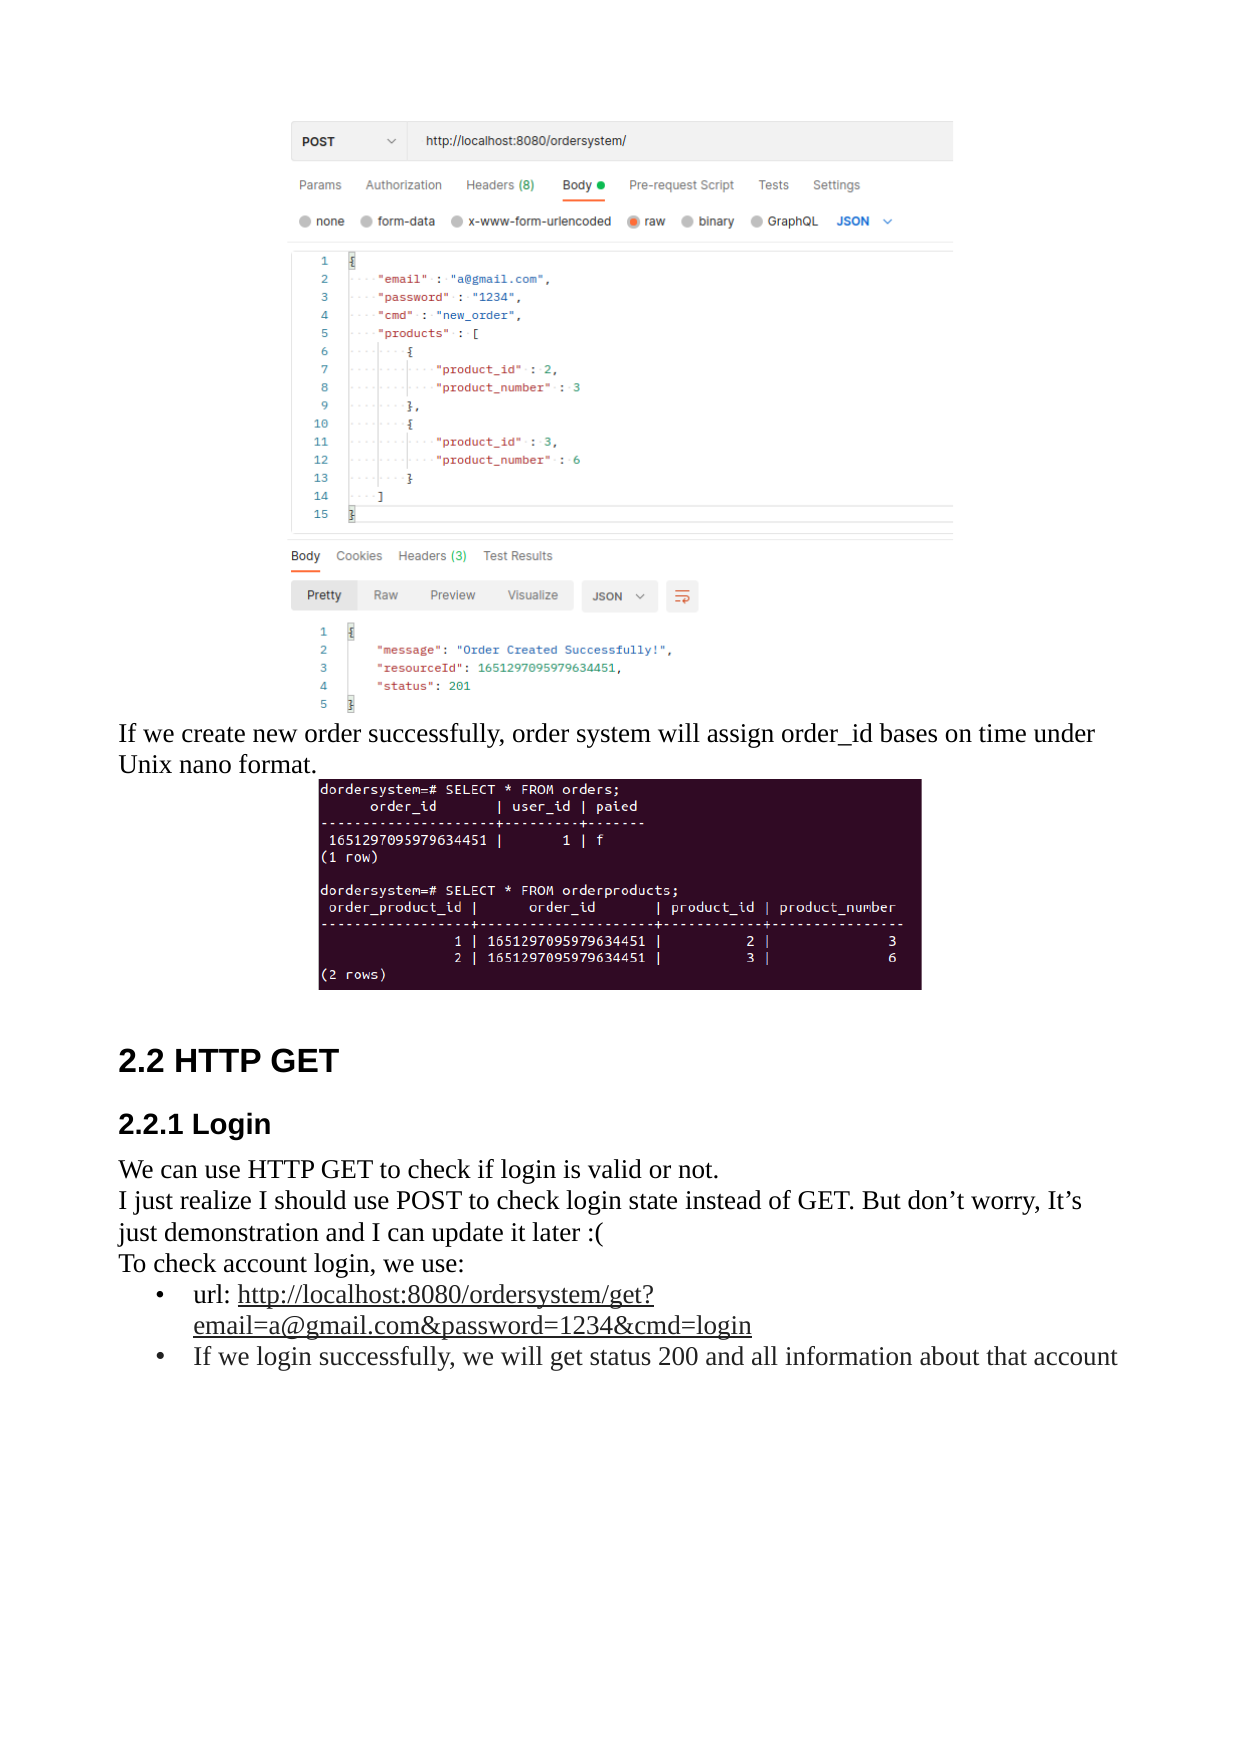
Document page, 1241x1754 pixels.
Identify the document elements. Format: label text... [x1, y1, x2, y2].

text To check account login, we use: [118, 1247, 1122, 1278]
subtitle 2.2 HTTP GET [118, 1041, 1122, 1080]
picture [318, 779, 922, 990]
text We can use HTTP GET to check if login is valid or not. [118, 1153, 1122, 1184]
text I just realize I should use POST to check login state instead of GET. But don’t worry, It’s just demonstration and I can update it later :( [118, 1184, 1122, 1247]
subtitle 2.2.1 Login [118, 1107, 1122, 1141]
list url: http://localhost:8080/ordersystem/get?email=a@gmail.com&password=1234&cmd=login [156, 1278, 1122, 1340]
list If we login successfully, we will get status 200 and all information about that account [156, 1340, 1122, 1371]
text If we create new order successfully, order system will assign order_id bases on time under Unix nano format. [118, 118, 1122, 779]
picture [287, 118, 954, 717]
